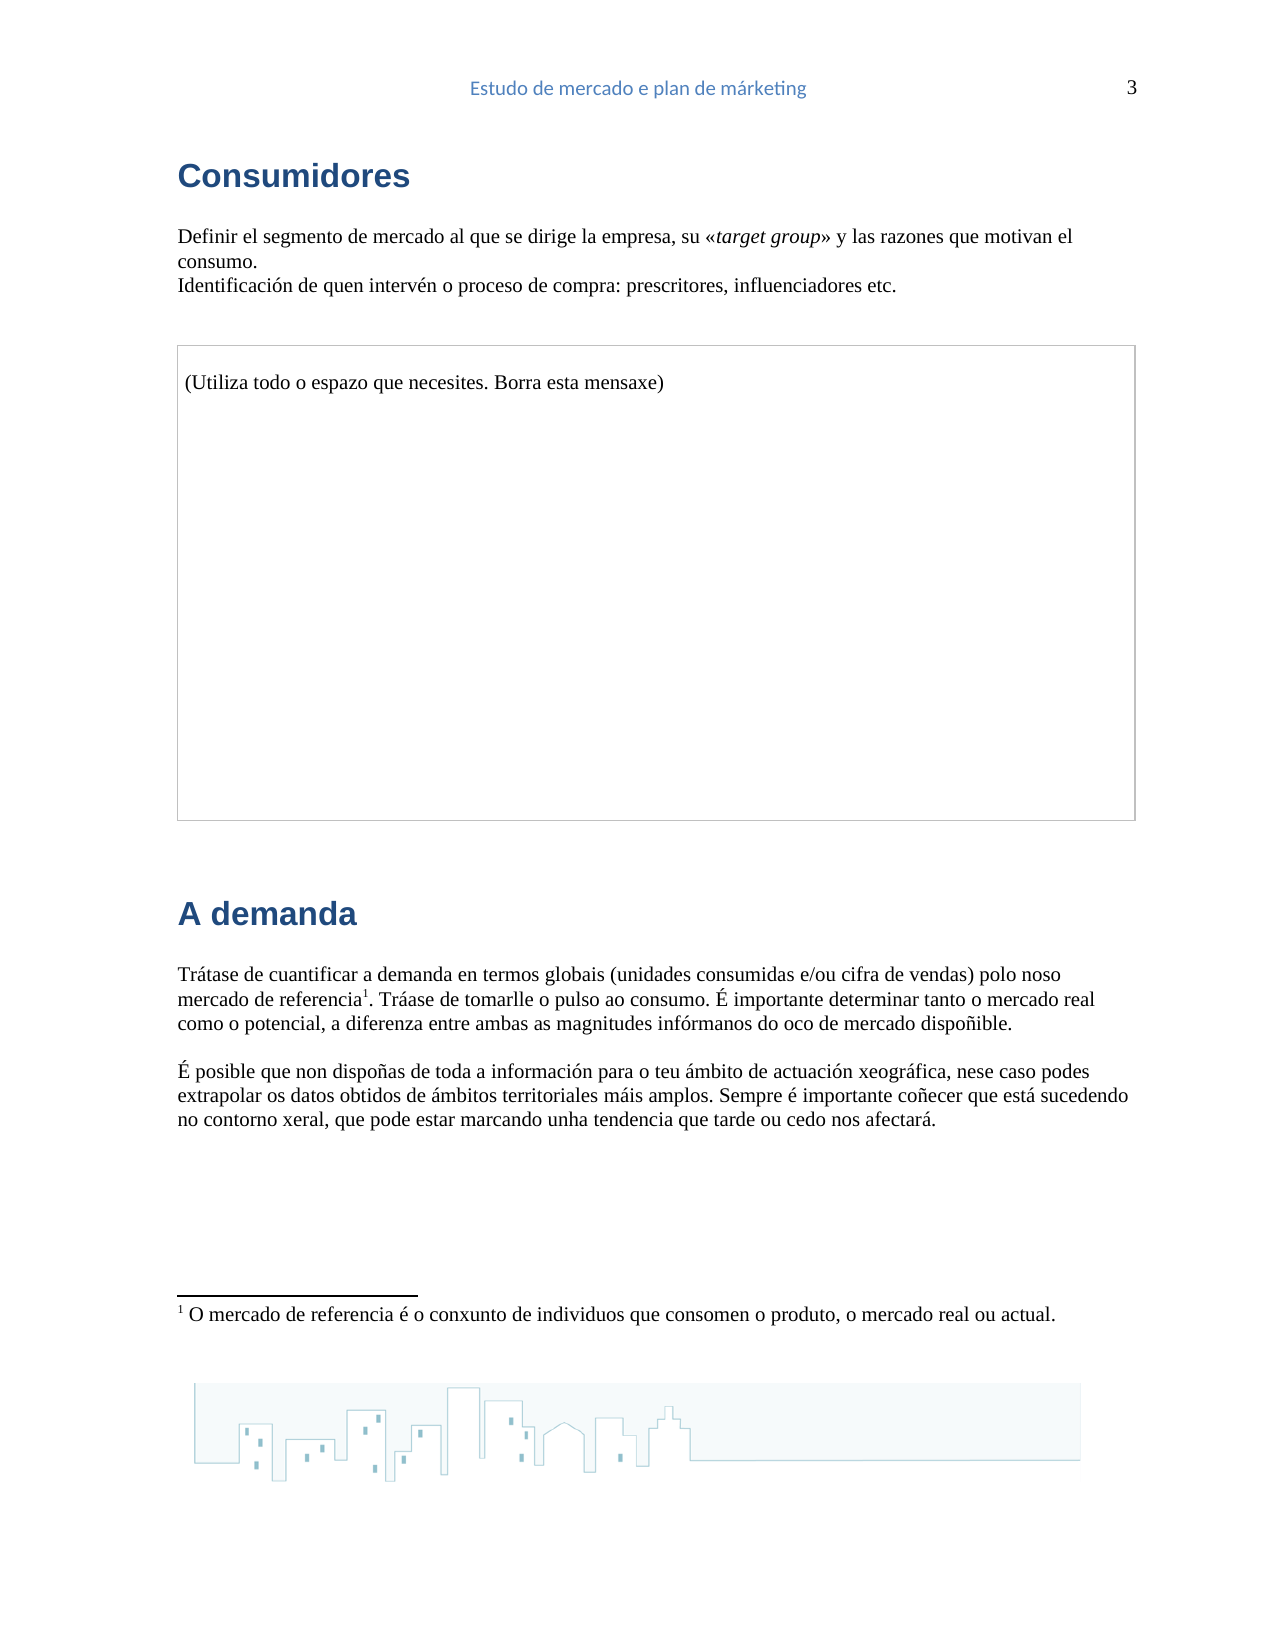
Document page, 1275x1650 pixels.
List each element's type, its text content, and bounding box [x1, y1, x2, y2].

text É posible que non dispoñas de toda a información para o teu ámbito de actuación xeográfica, nese caso podes extrapolar os datos obtidos de ámbitos territoriales máis amplos. Sempre é importante coñecer que está sucedendo no contorno xeral, que pode estar marcando unha tendencia que tarde ou cedo nos afectará. [177, 1059, 1137, 1131]
text Definir el segmento de mercado al que se dirige la empresa, su «target group» y las razones que motivan el consumo. [177, 224, 1137, 273]
subtitle Consumidores [177, 156, 1137, 194]
text Trátase de cuantificar a demanda en termos globais (unidades consumidas e/ou cifra de vendas) polo noso mercado de referencia. Tráase de tomarlle o pulso ao consumo. É importante determinar tanto o mercado real como o potencial, a diferenza entre ambas as magnitudes infórmanos do oco de mercado dispoñible. [177, 962, 1137, 1034]
subtitle A demanda [177, 894, 1137, 932]
picture [193, 1383, 1081, 1482]
text O mercado de referencia é o conxunto de individuos que consomen o produto, o mercado real ou actual. [177, 1302, 1137, 1326]
text Identificación de quen intervén o proceso de compra: prescritores, influenciadores etc. [177, 273, 1137, 297]
table_header (Utiliza todo o espazo que necesites. Borra esta mensaxe) [178, 346, 1134, 819]
